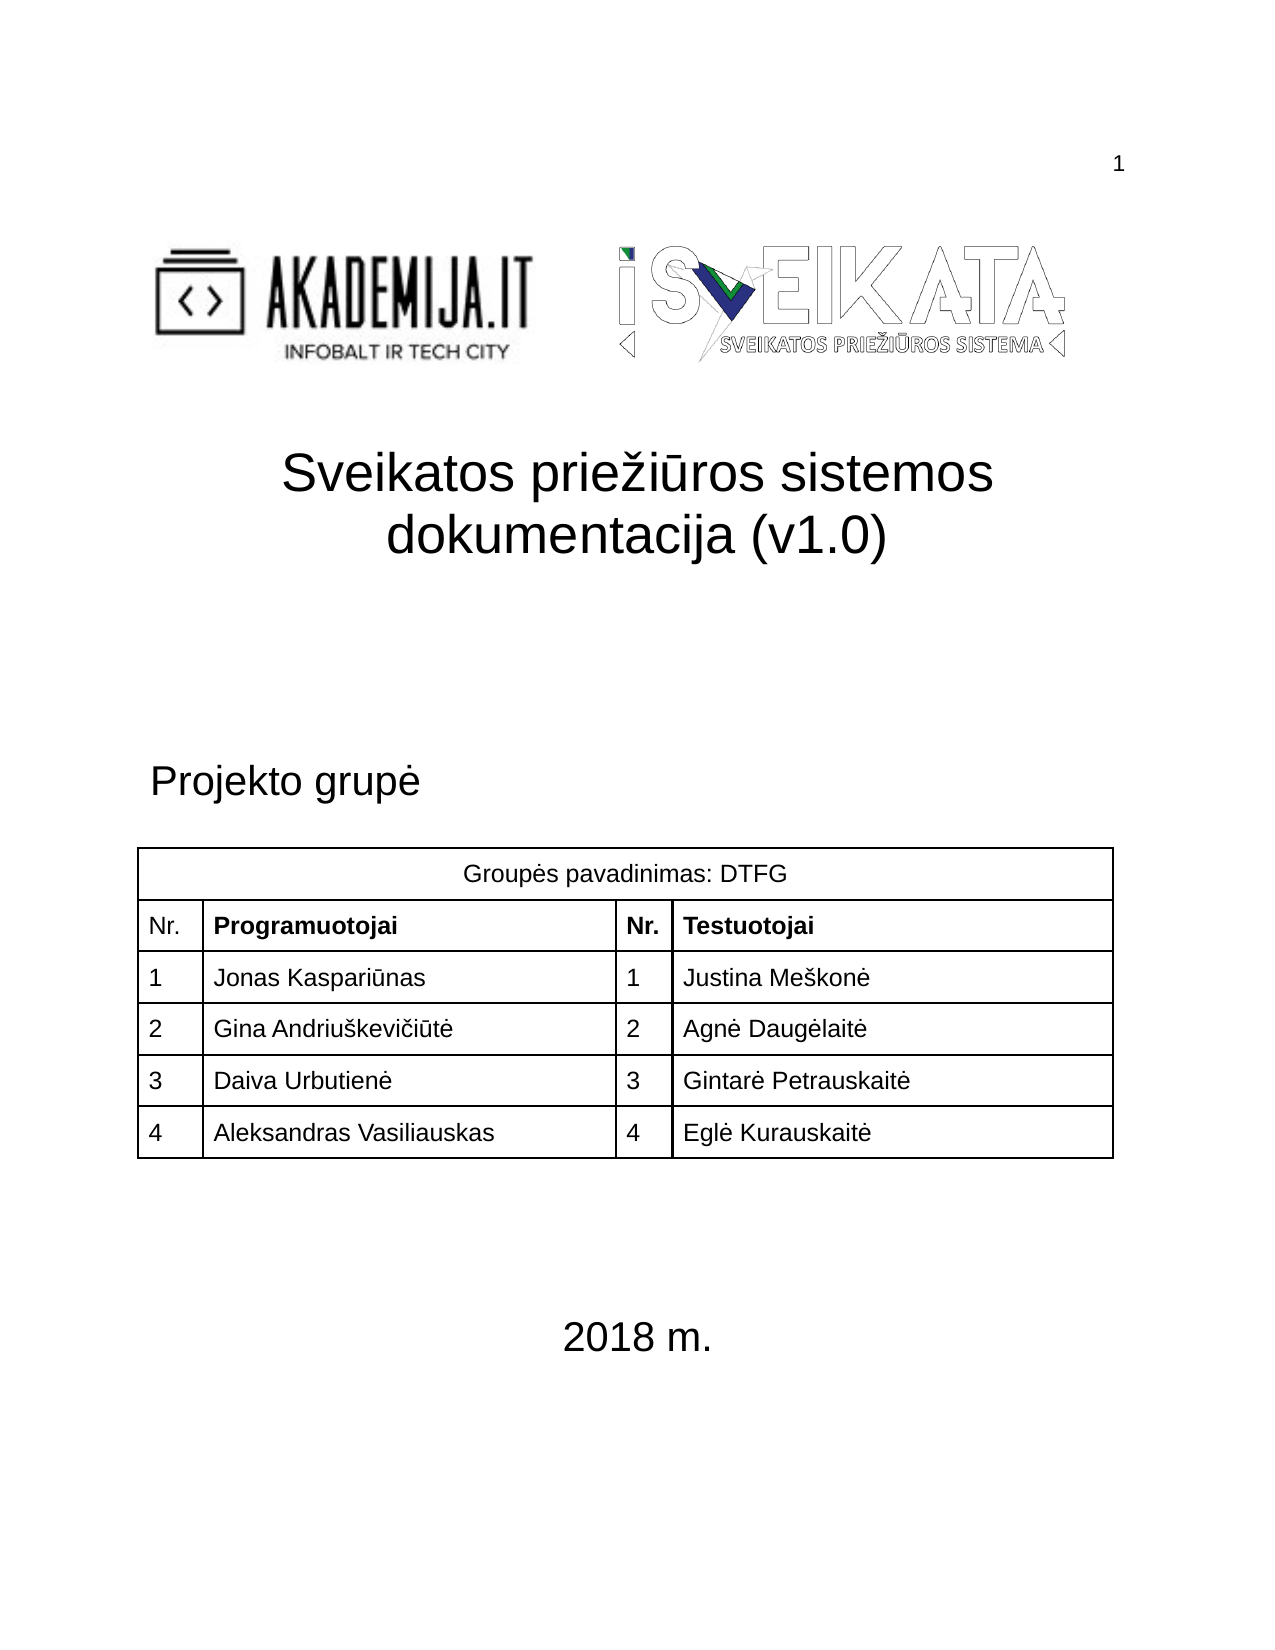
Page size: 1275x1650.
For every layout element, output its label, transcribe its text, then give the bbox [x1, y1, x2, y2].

picture [558, 222, 1126, 392]
subtitle Projekto grupė [150, 756, 1125, 804]
table_cell Eglė Kurauskaitė [674, 1107, 1112, 1157]
table_cell 2 [617, 1004, 671, 1053]
table_cell 1 [139, 952, 202, 1002]
table_cell Nr. [617, 901, 671, 950]
table_cell 4 [617, 1107, 671, 1157]
table_cell Gintarė Petrauskaitė [674, 1056, 1112, 1105]
table_cell Jonas Kaspariūnas [204, 952, 615, 1002]
table_cell Agnė Daugėlaitė [674, 1004, 1112, 1053]
table_cell Daiva Urbutienė [204, 1056, 615, 1105]
table_cell 3 [617, 1056, 671, 1105]
table_cell Testuotojai [674, 901, 1112, 950]
table_cell 2 [139, 1004, 202, 1053]
picture [152, 223, 537, 390]
table_cell Aleksandras Vasiliauskas [204, 1107, 615, 1157]
table_cell 3 [139, 1056, 202, 1105]
table_cell Programuotojai [204, 901, 615, 950]
text 2018 m. [150, 1312, 1125, 1360]
table_cell 1 [617, 952, 671, 1002]
table_cell Nr. [139, 901, 202, 950]
table_header Groupės pavadinimas: DTFG [139, 849, 1112, 898]
table_cell 4 [139, 1107, 202, 1157]
table_cell Gina Andriuškevičiūtė [204, 1004, 615, 1053]
table_cell Justina Meškonė [674, 952, 1112, 1002]
title Sveikatos priežiūros sistemos dokumentacija (v1.0) [150, 378, 1125, 565]
